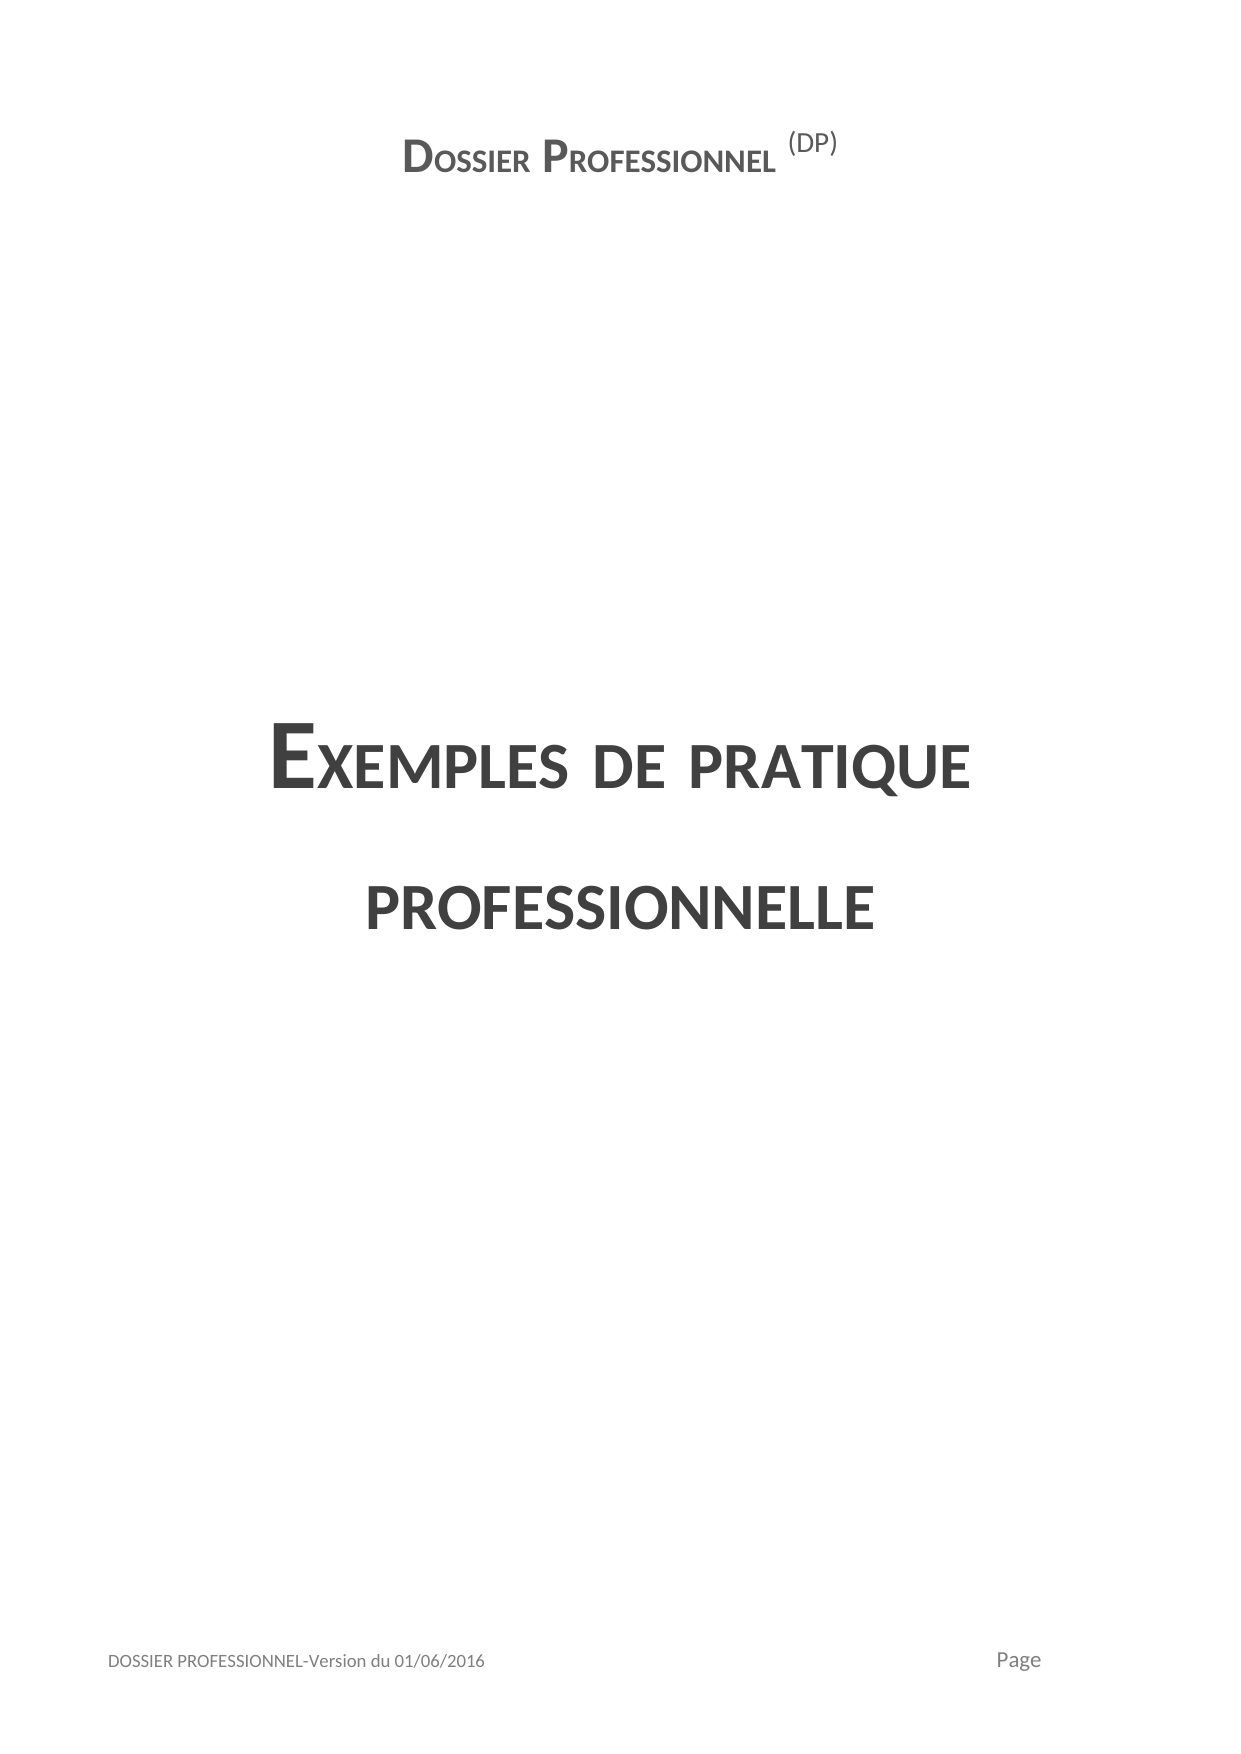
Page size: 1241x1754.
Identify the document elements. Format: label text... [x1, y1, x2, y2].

text professionnelle [148, 832, 1093, 954]
text Exemples de pratique [148, 692, 1093, 814]
